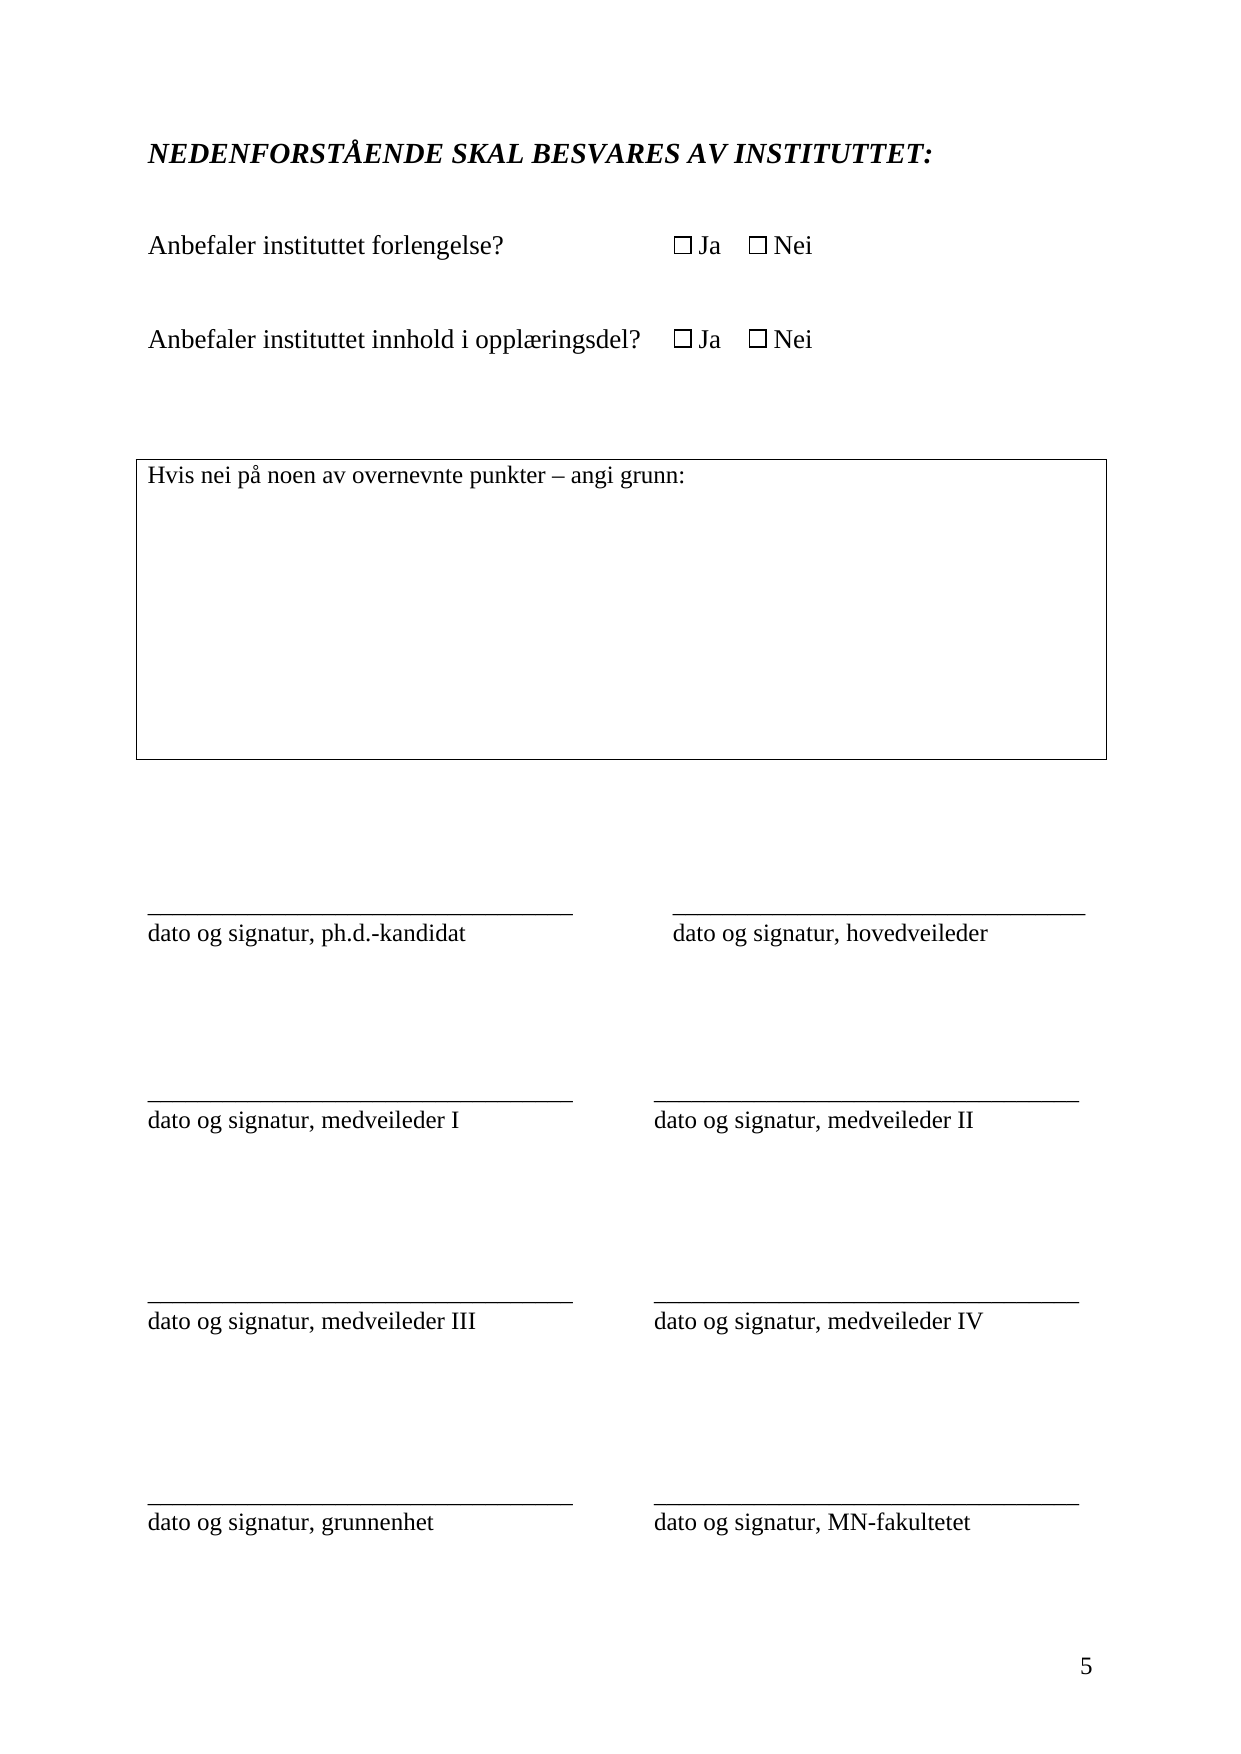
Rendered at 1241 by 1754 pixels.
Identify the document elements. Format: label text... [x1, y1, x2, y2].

text NEDENFORSTÅENDE SKAL BESVARES AV INSTITUTTET: [148, 136, 1092, 169]
text __________________________________ __________________________________ [148, 1277, 1092, 1306]
text dato og signatur, grunnenhet dato og signatur, MN-fakultetet [148, 1507, 1092, 1536]
table_header Hvis nei på noen av overnevnte punkter – angi grunn: [137, 460, 1106, 759]
text dato og signatur, medveileder III dato og signatur, medveileder IV [148, 1306, 1092, 1335]
text Anbefaler instituttet forlengelse? Ja Nei [148, 229, 1092, 260]
text dato og signatur, ph.d.-kandidat dato og signatur, hovedveileder [148, 918, 1092, 947]
text __________________________________ _________________________________ [148, 889, 1092, 918]
text __________________________________ __________________________________ [148, 1479, 1092, 1507]
text __________________________________ __________________________________ [148, 1076, 1092, 1105]
text Anbefaler instituttet innhold i opplæringsdel? Ja Nei [148, 323, 1092, 354]
text dato og signatur, medveileder I dato og signatur, medveileder II [148, 1105, 1092, 1134]
